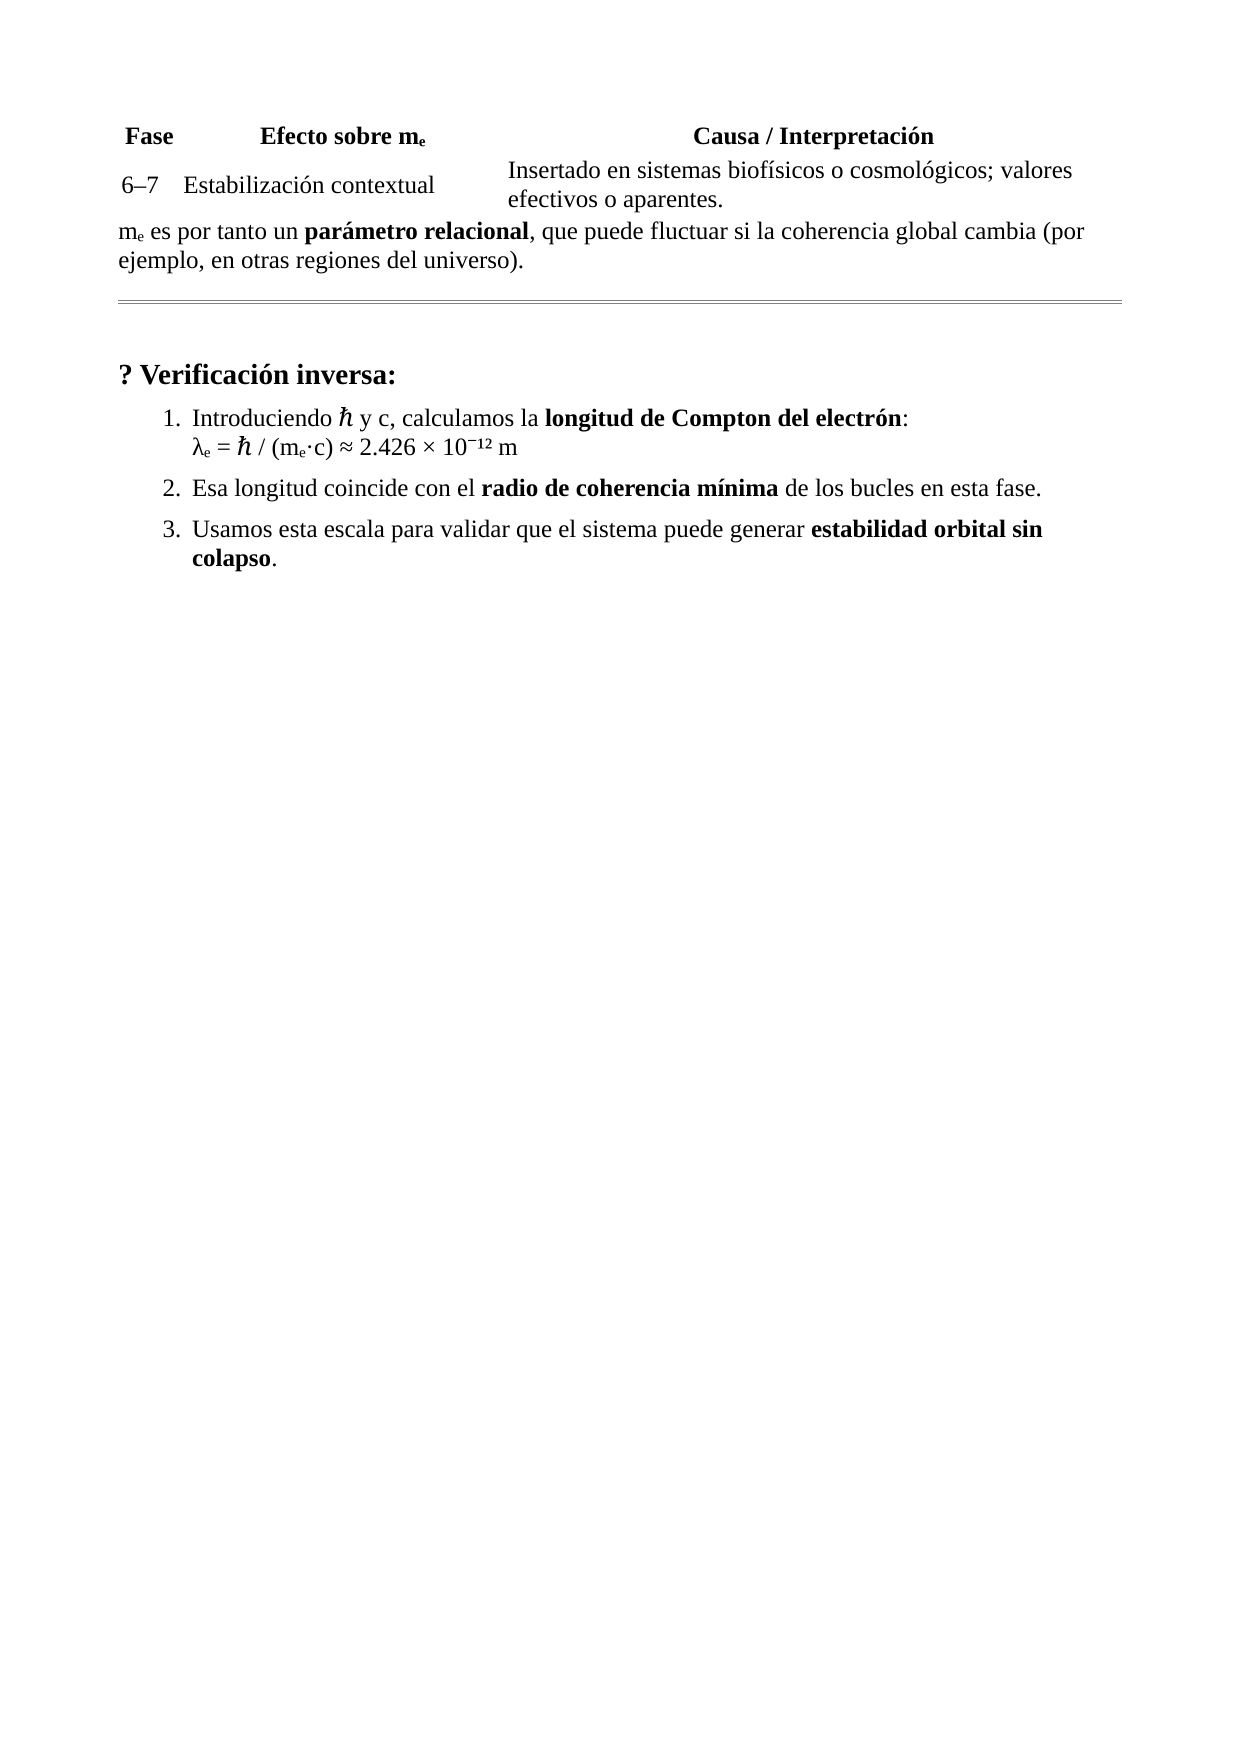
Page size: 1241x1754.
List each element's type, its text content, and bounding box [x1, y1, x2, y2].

subtitle ? Verificación inversa: [118, 357, 1122, 391]
list Usamos esta escala para validar que el sistema puede generar estabilidad orbital sin colapso. [162, 514, 1122, 572]
table_cell Insertado en sistemas biofísicos o cosmológicos; valores efectivos o aparentes. [505, 153, 1122, 216]
table_header Efecto sobre mₑ​ [180, 118, 505, 153]
table_cell Estabilización contextual [180, 153, 505, 216]
table_header Fase [118, 118, 180, 153]
table_header Causa / Interpretación [505, 118, 1122, 153]
list Esa longitud coincide con el radio de coherencia mínima de los bucles en esta fase. [162, 473, 1122, 502]
table_cell 6–7 [118, 153, 180, 216]
list Introduciendo ℏ y c, calculamos la longitud de Compton del electrón: λₑ = ℏ / (mₑ·c) ≈ 2.426 × 10⁻¹² m [162, 403, 1122, 461]
text mₑ es por tanto un parámetro relacional, que puede fluctuar si la coherencia global cambia (por ejemplo, en otras regiones del universo). [118, 216, 1122, 273]
